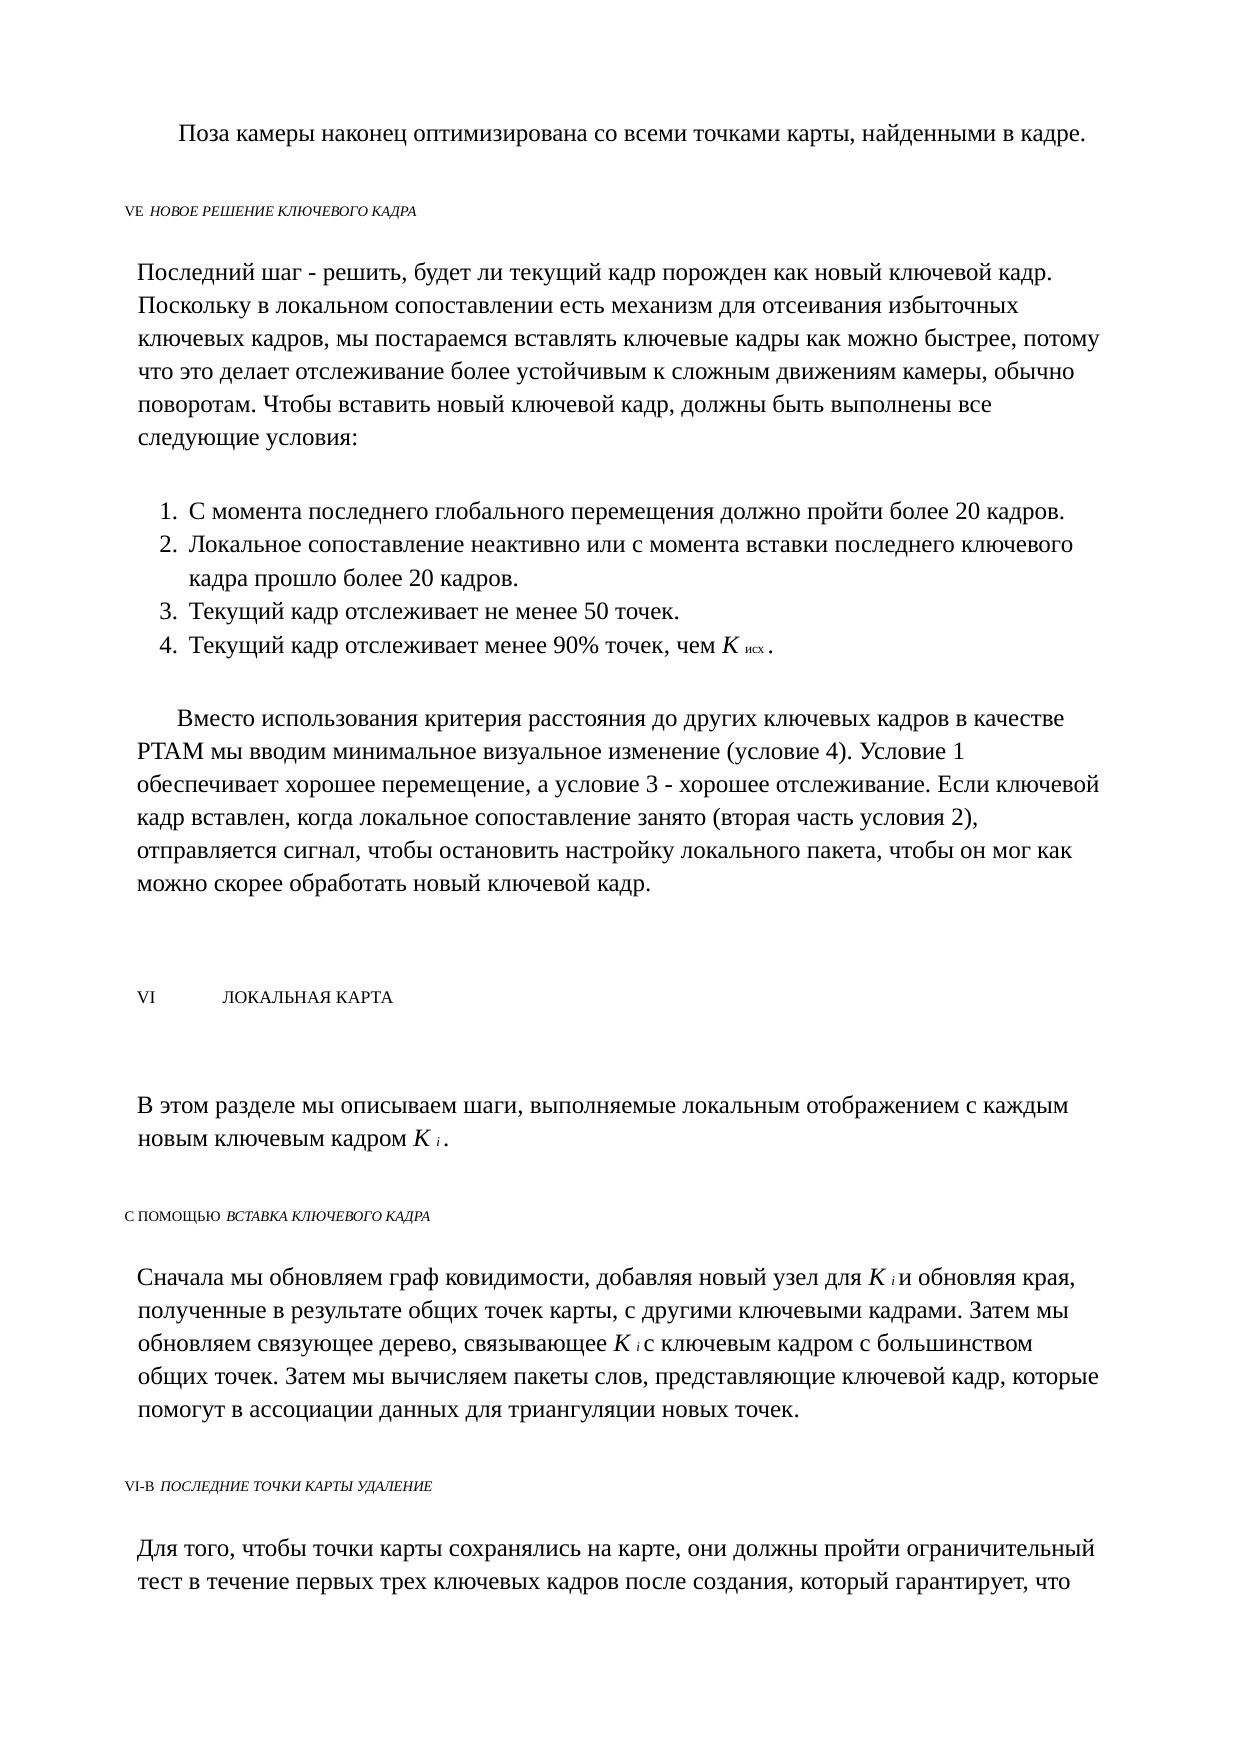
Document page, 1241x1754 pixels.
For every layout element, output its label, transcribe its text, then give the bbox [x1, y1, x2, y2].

list Текущий кадр отслеживает не менее 50 точек. [189, 596, 1104, 625]
list С момента последнего глобального перемещения должно пройти более 20 кадров. [189, 496, 1104, 524]
text VE НОВОЕ РЕШЕНИЕ КЛЮЧЕВОГО КАДРА [118, 193, 1122, 221]
text В этом разделе мы описываем шаги, выполняемые локальным отображением с каждым новым ключевым кадром K i . [137, 1091, 1104, 1152]
text VI-B ПОСЛЕДНИЕ ТОЧКИ КАРТЫ УДАЛЕНИЕ [118, 1468, 1122, 1497]
text Сначала мы обновляем граф ковидимости, добавляя новый узел для K i и обновляя края, полученные в результате общих точек карты, с другими ключевыми кадрами. Затем мы обновляем связующее дерево, связывающее K i с ключевым кадром с большинством общих точек. Затем мы вычисляем пакеты слов, представляющие ключевой кадр, которые помогут в ассоциации данных для триангуляции новых точек. [137, 1262, 1104, 1423]
text Поза камеры наконец оптимизирована со всеми точками карты, найденными в кадре. [178, 118, 1104, 147]
text С ПОМОЩЬЮ ВСТАВКА КЛЮЧЕВОГО КАДРА [118, 1198, 1122, 1226]
text Последний шаг - решить, будет ли текущий кадр порожден как новый ключевой кадр. Поскольку в локальном сопоставлении есть механизм для отсеивания избыточных ключевых кадров, мы постараемся вставлять ключевые кадры как можно быстрее, потому что это делает отслеживание более устойчивым к сложным движениям камеры, обычно поворотам. Чтобы вставить новый ключевой кадр, должны быть выполнены все следующие условия: [137, 257, 1104, 451]
list Текущий кадр отслеживает менее 90% точек, чем K исх . [189, 630, 1104, 659]
list Локальное сопоставление неактивно или с момента вставки последнего ключевого кадра прошло более 20 кадров. [189, 529, 1104, 591]
text Для того, чтобы точки карты сохранялись на карте, они должны пройти ограничительный тест в течение первых трех ключевых кадров после создания, который гарантирует, что [137, 1533, 1104, 1595]
text Вместо использования критерия расстояния до других ключевых кадров в качестве PTAM мы вводим минимальное визуальное изменение (условие 4). Условие 1 обеспечивает хорошее перемещение, а условие 3 - хорошее отслеживание. Если ключевой кадр вставлен, когда локальное сопоставление занято (вторая часть условия 2), отправляется сигнал, чтобы остановить настройку локального пакета, чтобы он мог как можно скорее обработать новый ключевой кадр. [137, 703, 1104, 897]
subtitle VI ЛОКАЛЬНАЯ КАРТА [137, 987, 1122, 1008]
